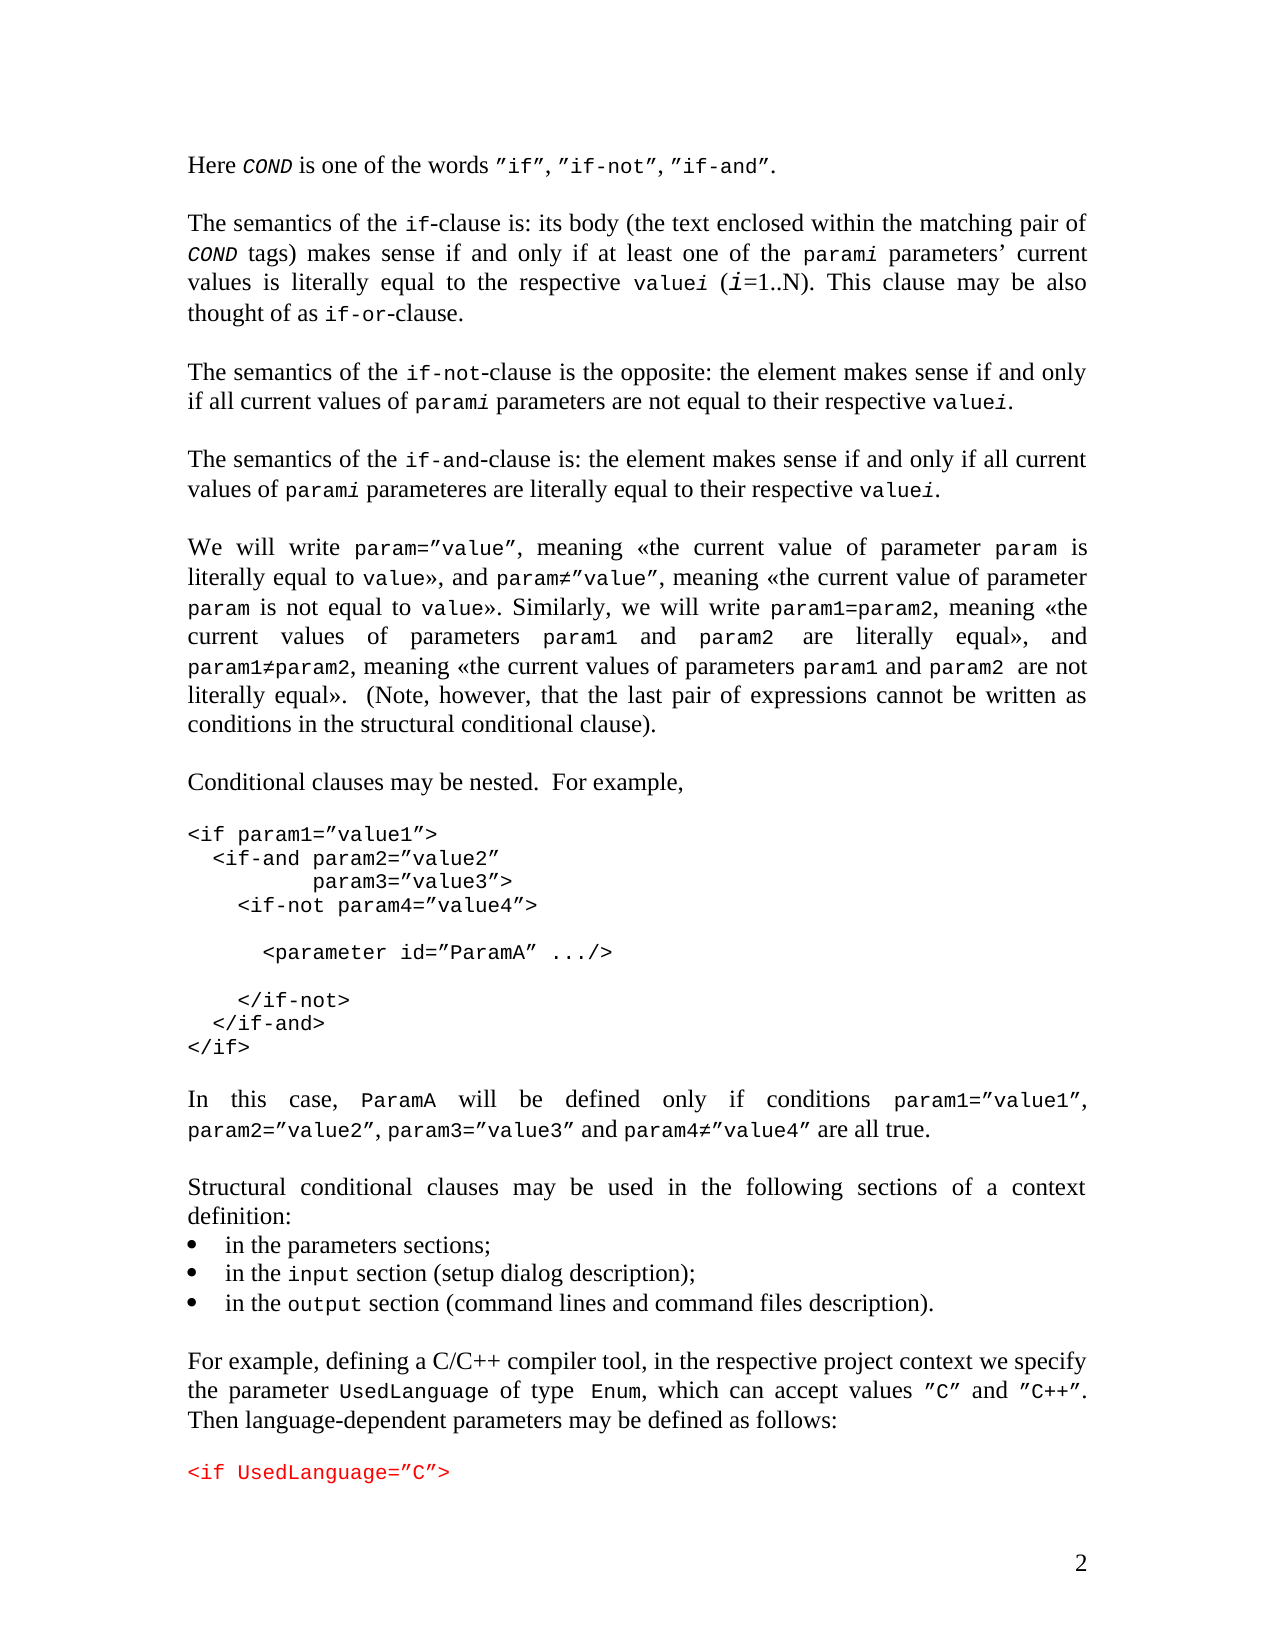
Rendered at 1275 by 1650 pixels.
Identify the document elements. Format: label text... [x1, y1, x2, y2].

text Structural conditional clauses may be used in the following sections of a context definition: [187, 1172, 1087, 1230]
list in the input section (setup dialog description); [187, 1258, 1087, 1288]
list in the parameters sections; [187, 1230, 1087, 1258]
text Conditional clauses may be nested. For example, [187, 767, 1087, 795]
text Here COND is one of the words ”if”, ”if-not”, ”if-and”. [187, 150, 1087, 179]
text The semantics of the if-not-clause is the opposite: the element makes sense if and only if all current values of parami parameters are not equal to their respective valuei. [187, 357, 1087, 416]
text </if> [187, 1037, 1087, 1061]
text </if-and> [187, 1013, 1087, 1037]
text For example, defining a C/C++ compiler tool, in the respective project context we specify the parameter UsedLanguage of type Enum, which can accept values ”C” and ”C++”. Then language-dependent parameters may be defined as follows: [187, 1346, 1087, 1433]
text We will write param=”value”, meaning «the current value of parameter param is literally equal to value», and param≠”value”, meaning «the current value of parameter param is not equal to value». Similarly, we will write param1=param2, meaning «the current values of parameters param1 and param2 are literally equal», and param1≠param2, meaning «the current values of parameters param1 and param2 are not literally equal». (Note, however, that the last pair of expressions cannot be written as conditions in the structural conditional clause). [187, 532, 1087, 738]
text <if param1=”value1”> [187, 824, 1087, 848]
text <if-and param2=”value2” [187, 848, 1087, 871]
text <parameter id=”ParamA” .../> [187, 942, 1087, 966]
text The semantics of the if-and-clause is: the element makes sense if and only if all current values of parami parameteres are literally equal to their respective valuei. [187, 444, 1087, 504]
text param3=”value3”> [187, 871, 1087, 895]
list in the output section (command lines and command files description). [187, 1288, 1087, 1318]
text <if-not param4=”value4”> [187, 895, 1087, 919]
text <if UsedLanguage=”C”> [187, 1462, 1087, 1486]
text In this case, ParamA will be defined only if conditions param1=”value1”, param2=”value2”, param3=”value3” and param4≠”value4” are all true. [187, 1084, 1087, 1143]
text </if-not> [187, 990, 1087, 1013]
text The semantics of the if-clause is: its body (the text enclosed within the matching pair of COND tags) makes sense if and only if at least one of the parami parameters’ current values is literally equal to the respective valuei (i=1..N). This clause may be also thought of as if-or-clause. [187, 208, 1087, 328]
